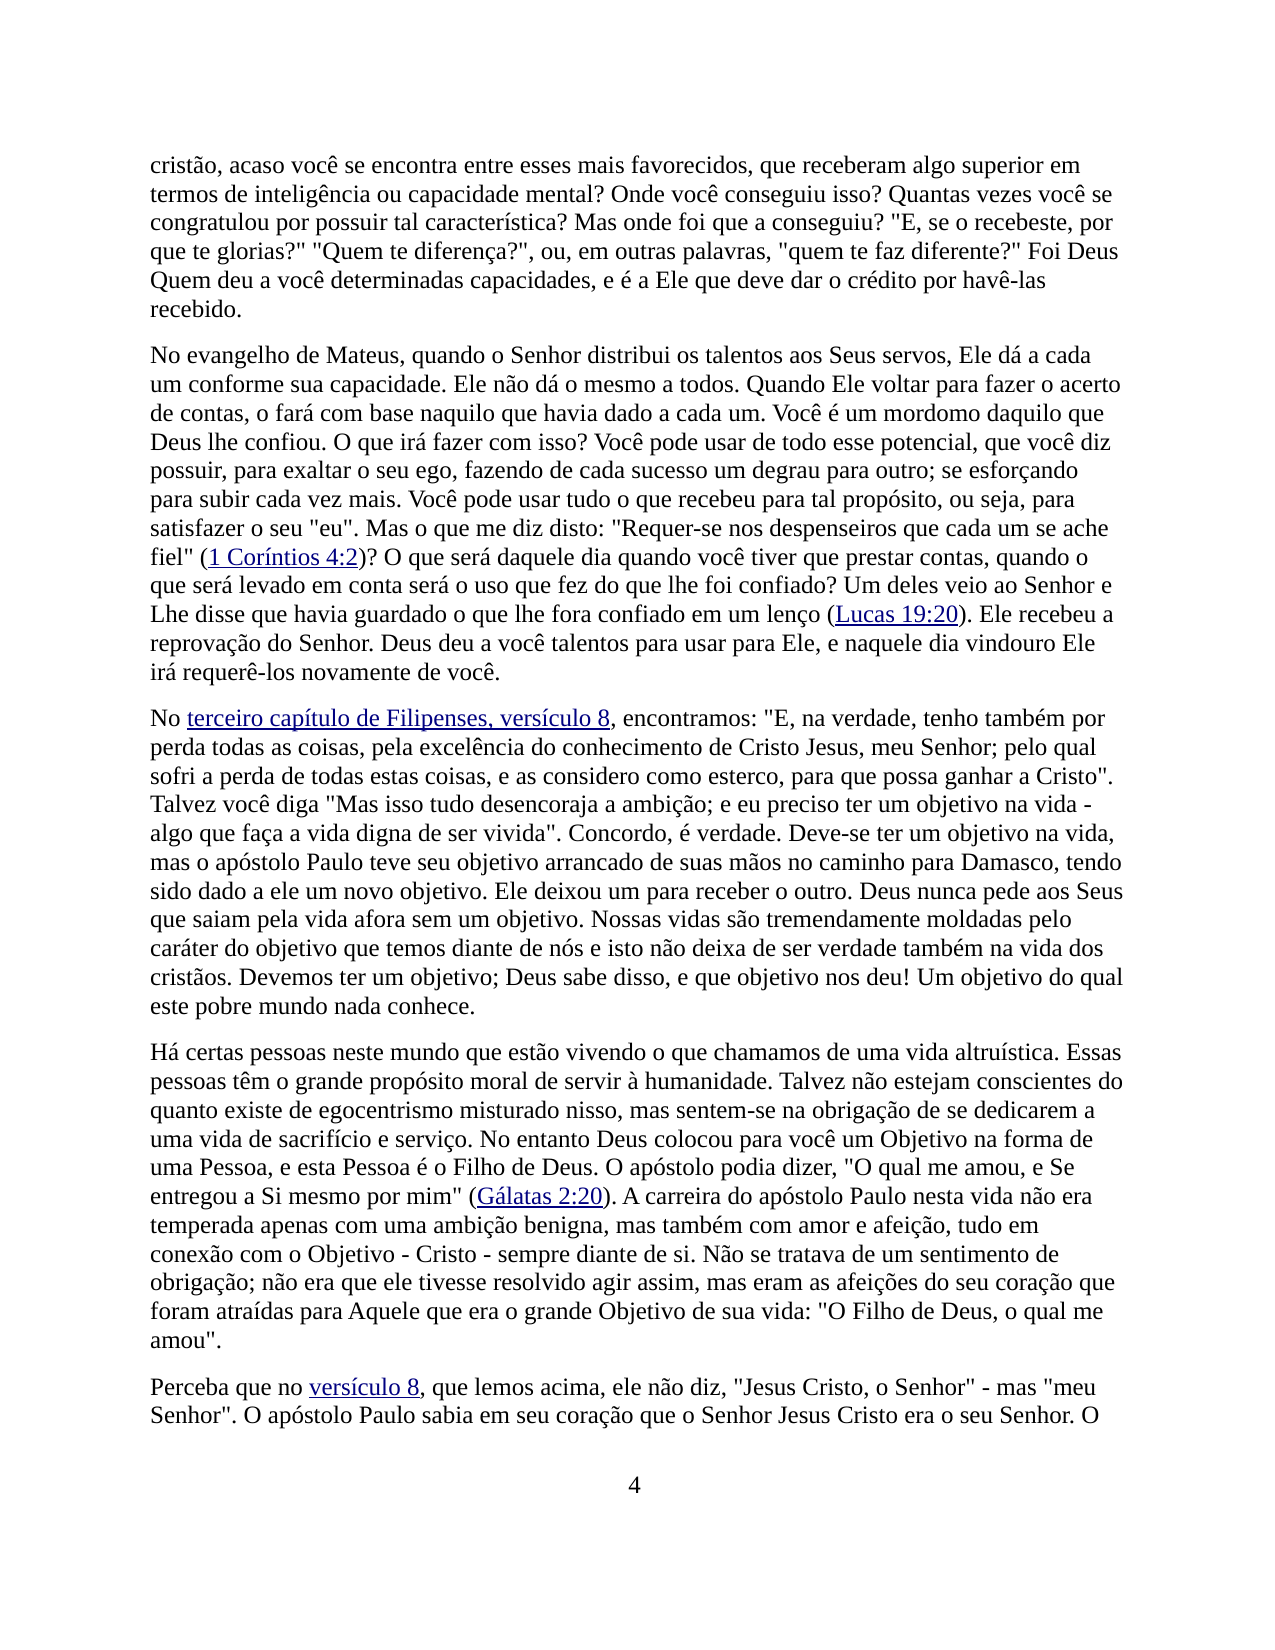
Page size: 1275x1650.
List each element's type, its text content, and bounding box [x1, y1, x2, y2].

text Há certas pessoas neste mundo que estão vivendo o que chamamos de uma vida altruística. Essas pessoas têm o grande propósito moral de servir à humanidade. Talvez não estejam conscientes do quanto existe de egocentrismo misturado nisso, mas sentem-se na obrigação de se dedicarem a uma vida de sacrifício e serviço. No entanto Deus colocou para você um Objetivo na forma de uma Pessoa, e esta Pessoa é o Filho de Deus. O apóstolo podia dizer, "O qual me amou, e Se entregou a Si mesmo por mim" (Gálatas 2:20). A carreira do apóstolo Paulo nesta vida não era temperada apenas com uma ambição benigna, mas também com amor e afeição, tudo em conexão com o Objetivo - Cristo - sempre diante de si. Não se tratava de um sentimento de obrigação; não era que ele tivesse resolvido agir assim, mas eram as afeições do seu coração que foram atraídas para Aquele que era o grande Objetivo de sua vida: "O Filho de Deus, o qual me amou". [150, 1037, 1125, 1354]
text No evangelho de Mateus, quando o Senhor distribui os talentos aos Seus servos, Ele dá a cada um conforme sua capacidade. Ele não dá o mesmo a todos. Quando Ele voltar para fazer o acerto de contas, o fará com base naquilo que havia dado a cada um. Você é um mordomo daquilo que Deus lhe confiou. O que irá fazer com isso? Você pode usar de todo esse potencial, que você diz possuir, para exaltar o seu ego, fazendo de cada sucesso um degrau para outro; se esforçando para subir cada vez mais. Você pode usar tudo o que recebeu para tal propósito, ou seja, para satisfazer o seu "eu". Mas o que me diz disto: "Requer-se nos despenseiros que cada um se ache fiel" (1 Coríntios 4:2)? O que será daquele dia quando você tiver que prestar contas, quando o que será levado em conta será o uso que fez do que lhe foi confiado? Um deles veio ao Senhor e Lhe disse que havia guardado o que lhe fora confiado em um lenço (Lucas 19:20). Ele recebeu a reprovação do Senhor. Deus deu a você talentos para usar para Ele, e naquele dia vindouro Ele irá requerê-los novamente de você. [150, 340, 1125, 685]
text Perceba que no versículo 8, que lemos acima, ele não diz, "Jesus Cristo, o Senhor" - mas "meu Senhor". O apóstolo Paulo sabia em seu coração que o Senhor Jesus Cristo era o seu Senhor. O [150, 1372, 1125, 1429]
text cristão, acaso você se encontra entre esses mais favorecidos, que receberam algo superior em termos de inteligência ou capacidade mental? Onde você conseguiu isso? Quantas vezes você se congratulou por possuir tal característica? Mas onde foi que a conseguiu? "E, se o recebeste, por que te glorias?" "Quem te diferença?", ou, em outras palavras, "quem te faz diferente?" Foi Deus Quem deu a você determinadas capacidades, e é a Ele que deve dar o crédito por havê-las recebido. [150, 150, 1125, 322]
text No terceiro capítulo de Filipenses, versículo 8, encontramos: "E, na verdade, tenho também por perda todas as coisas, pela excelência do conhecimento de Cristo Jesus, meu Senhor; pelo qual sofri a perda de todas estas coisas, e as considero como esterco, para que possa ganhar a Cristo". Talvez você diga "Mas isso tudo desencoraja a ambição; e eu preciso ter um objetivo na vida - algo que faça a vida digna de ser vivida". Concordo, é verdade. Deve-se ter um objetivo na vida, mas o apóstolo Paulo teve seu objetivo arrancado de suas mãos no caminho para Damasco, tendo sido dado a ele um novo objetivo. Ele deixou um para receber o outro. Deus nunca pede aos Seus que saiam pela vida afora sem um objetivo. Nossas vidas são tremendamente moldadas pelo caráter do objetivo que temos diante de nós e isto não deixa de ser verdade também na vida dos cristãos. Devemos ter um objetivo; Deus sabe disso, e que objetivo nos deu! Um objetivo do qual este pobre mundo nada conhece. [150, 703, 1125, 1019]
